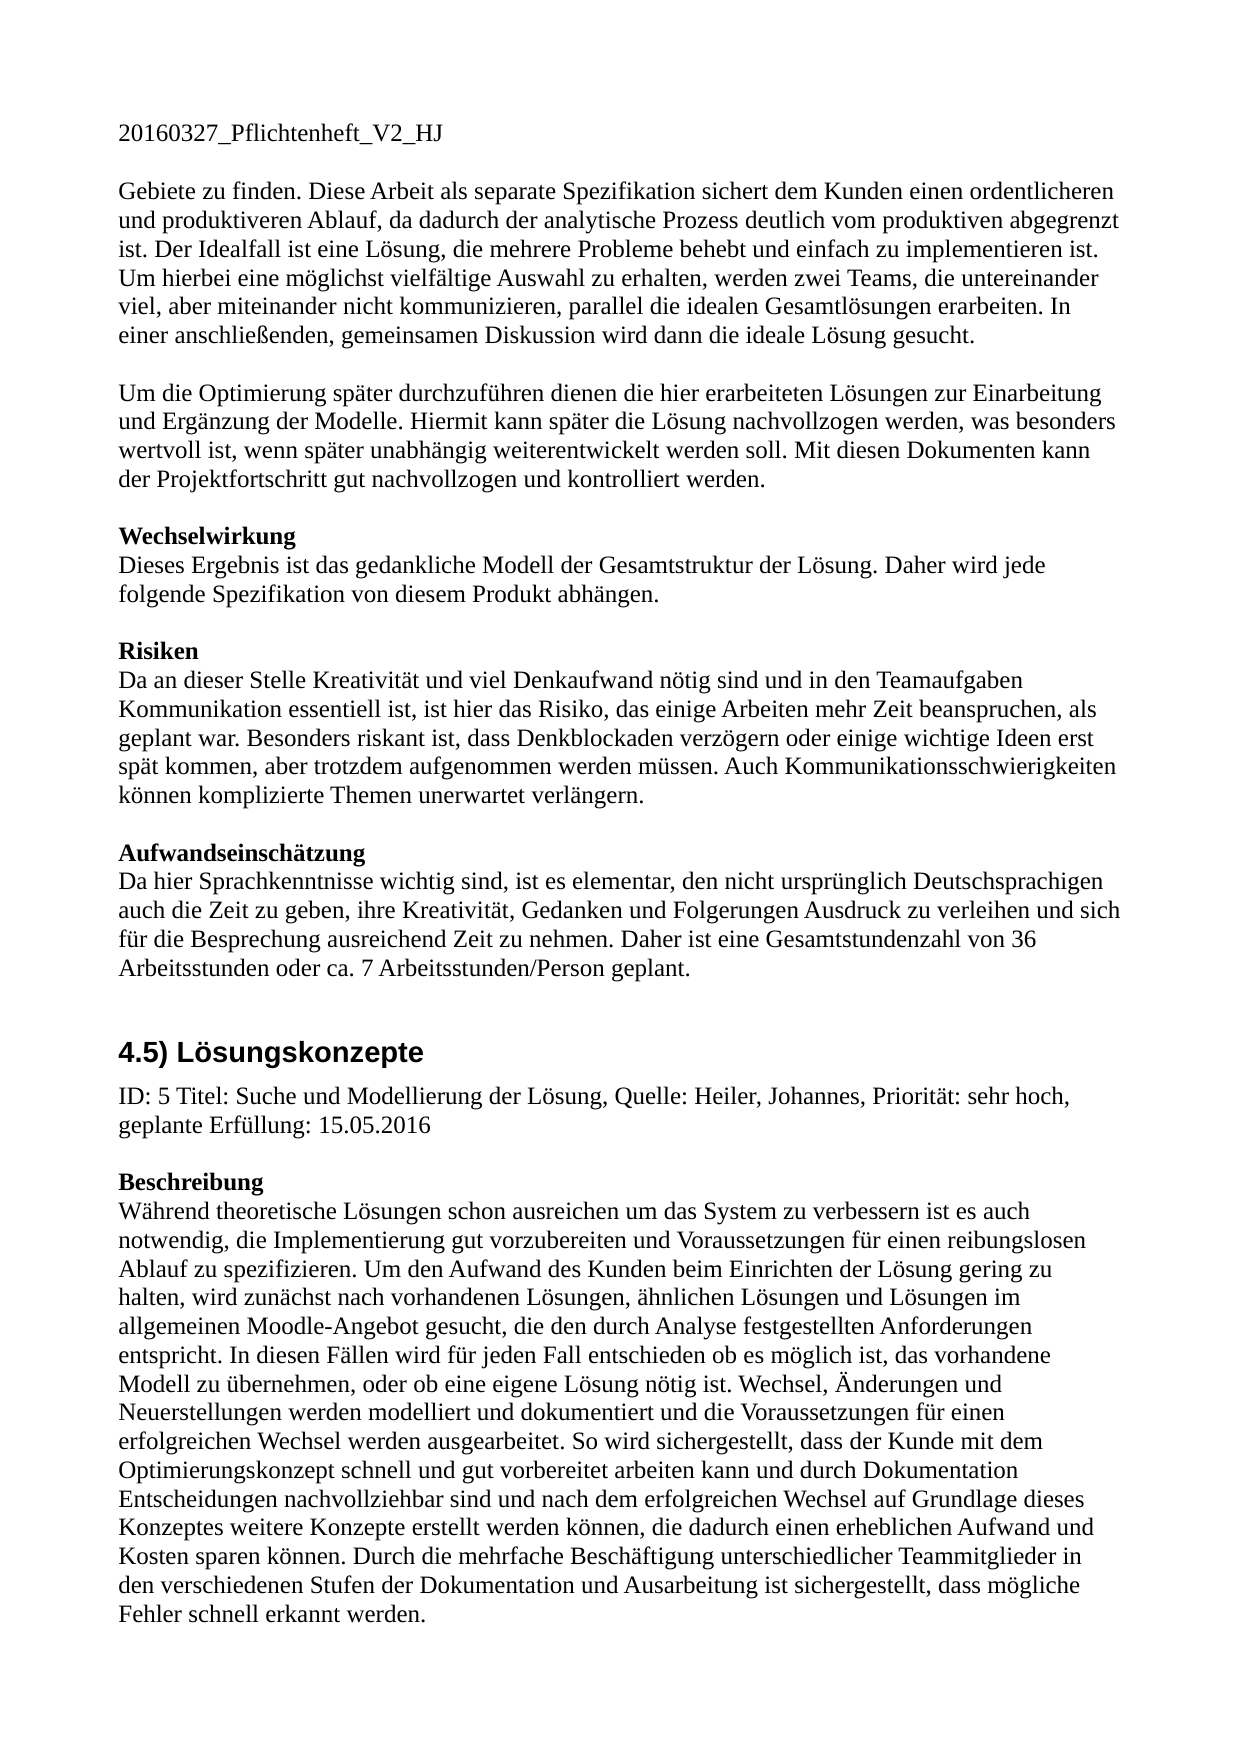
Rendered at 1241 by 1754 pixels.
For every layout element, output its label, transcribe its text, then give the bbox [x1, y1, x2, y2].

text Beschreibung [118, 1167, 1122, 1196]
text Da an dieser Stelle Kreativität und viel Denkaufwand nötig sind und in den Teamaufgaben Kommunikation essentiell ist, ist hier das Risiko, das einige Arbeiten mehr Zeit beanspruchen, als geplant war. Besonders riskant ist, dass Denkblockaden verzögern oder einige wichtige Ideen erst spät kommen, aber trotzdem aufgenommen werden müssen. Auch Kommunikationsschwierigkeiten können komplizierte Themen unerwartet verlängern. [118, 665, 1122, 809]
text Aufwandseinschätzung [118, 838, 1122, 866]
text ID: 5 Titel: Suche und Modellierung der Lösung, Quelle: Heiler, Johannes, Priorität: sehr hoch, geplante Erfüllung: 15.05.2016 [118, 1081, 1122, 1139]
text Um die Optimierung später durchzuführen dienen die hier erarbeiteten Lösungen zur Einarbeitung und Ergänzung der Modelle. Hiermit kann später die Lösung nachvollzogen werden, was besonders wertvoll ist, wenn später unabhängig weiterentwickelt werden soll. Mit diesen Dokumenten kann der Projektfortschritt gut nachvollzogen und kontrolliert werden. [118, 378, 1122, 493]
text Gebiete zu finden. Diese Arbeit als separate Spezifikation sichert dem Kunden einen ordentlicheren und produktiveren Ablauf, da dadurch der analytische Prozess deutlich vom produktiven abgegrenzt ist. Der Idealfall ist eine Lösung, die mehrere Probleme behebt und einfach zu implementieren ist. Um hierbei eine möglichst vielfältige Auswahl zu erhalten, werden zwei Teams, die untereinander viel, aber miteinander nicht kommunizieren, parallel die idealen Gesamtlösungen erarbeiten. In einer anschließenden, gemeinsamen Diskussion wird dann die ideale Lösung gesucht. [118, 176, 1122, 349]
text Da hier Sprachkenntnisse wichtig sind, ist es elementar, den nicht ursprünglich Deutschsprachigen auch die Zeit zu geben, ihre Kreativität, Gedanken und Folgerungen Ausdruck zu verleihen und sich für die Besprechung ausreichend Zeit zu nehmen. Daher ist eine Gesamtstundenzahl von 36 Arbeitsstunden oder ca. 7 Arbeitsstunden/Person geplant. [118, 866, 1122, 981]
subtitle 4.5) Lösungskonzepte [118, 1035, 1122, 1069]
text Während theoretische Lösungen schon ausreichen um das System zu verbessern ist es auch notwendig, die Implementierung gut vorzubereiten und Voraussetzungen für einen reibungslosen Ablauf zu spezifizieren. Um den Aufwand des Kunden beim Einrichten der Lösung gering zu halten, wird zunächst nach vorhandenen Lösungen, ähnlichen Lösungen und Lösungen im allgemeinen Moodle-Angebot gesucht, die den durch Analyse festgestellten Anforderungen entspricht. In diesen Fällen wird für jeden Fall entschieden ob es möglich ist, das vorhandene Modell zu übernehmen, oder ob eine eigene Lösung nötig ist. Wechsel, Änderungen und Neuerstellungen werden modelliert und dokumentiert und die Voraussetzungen für einen erfolgreichen Wechsel werden ausgearbeitet. So wird sichergestellt, dass der Kunde mit dem Optimierungskonzept schnell und gut vorbereitet arbeiten kann und durch Dokumentation Entscheidungen nachvollziehbar sind und nach dem erfolgreichen Wechsel auf Grundlage dieses Konzeptes weitere Konzepte erstellt werden können, die dadurch einen erheblichen Aufwand und Kosten sparen können. Durch die mehrfache Beschäftigung unterschiedlicher Teammitglieder in den verschiedenen Stufen der Dokumentation und Ausarbeitung ist sichergestellt, dass mögliche Fehler schnell erkannt werden. [118, 1196, 1122, 1627]
text Dieses Ergebnis ist das gedankliche Modell der Gesamtstruktur der Lösung. Daher wird jede folgende Spezifikation von diesem Produkt abhängen. [118, 550, 1122, 608]
text Wechselwirkung [118, 521, 1122, 550]
text Risiken [118, 636, 1122, 665]
